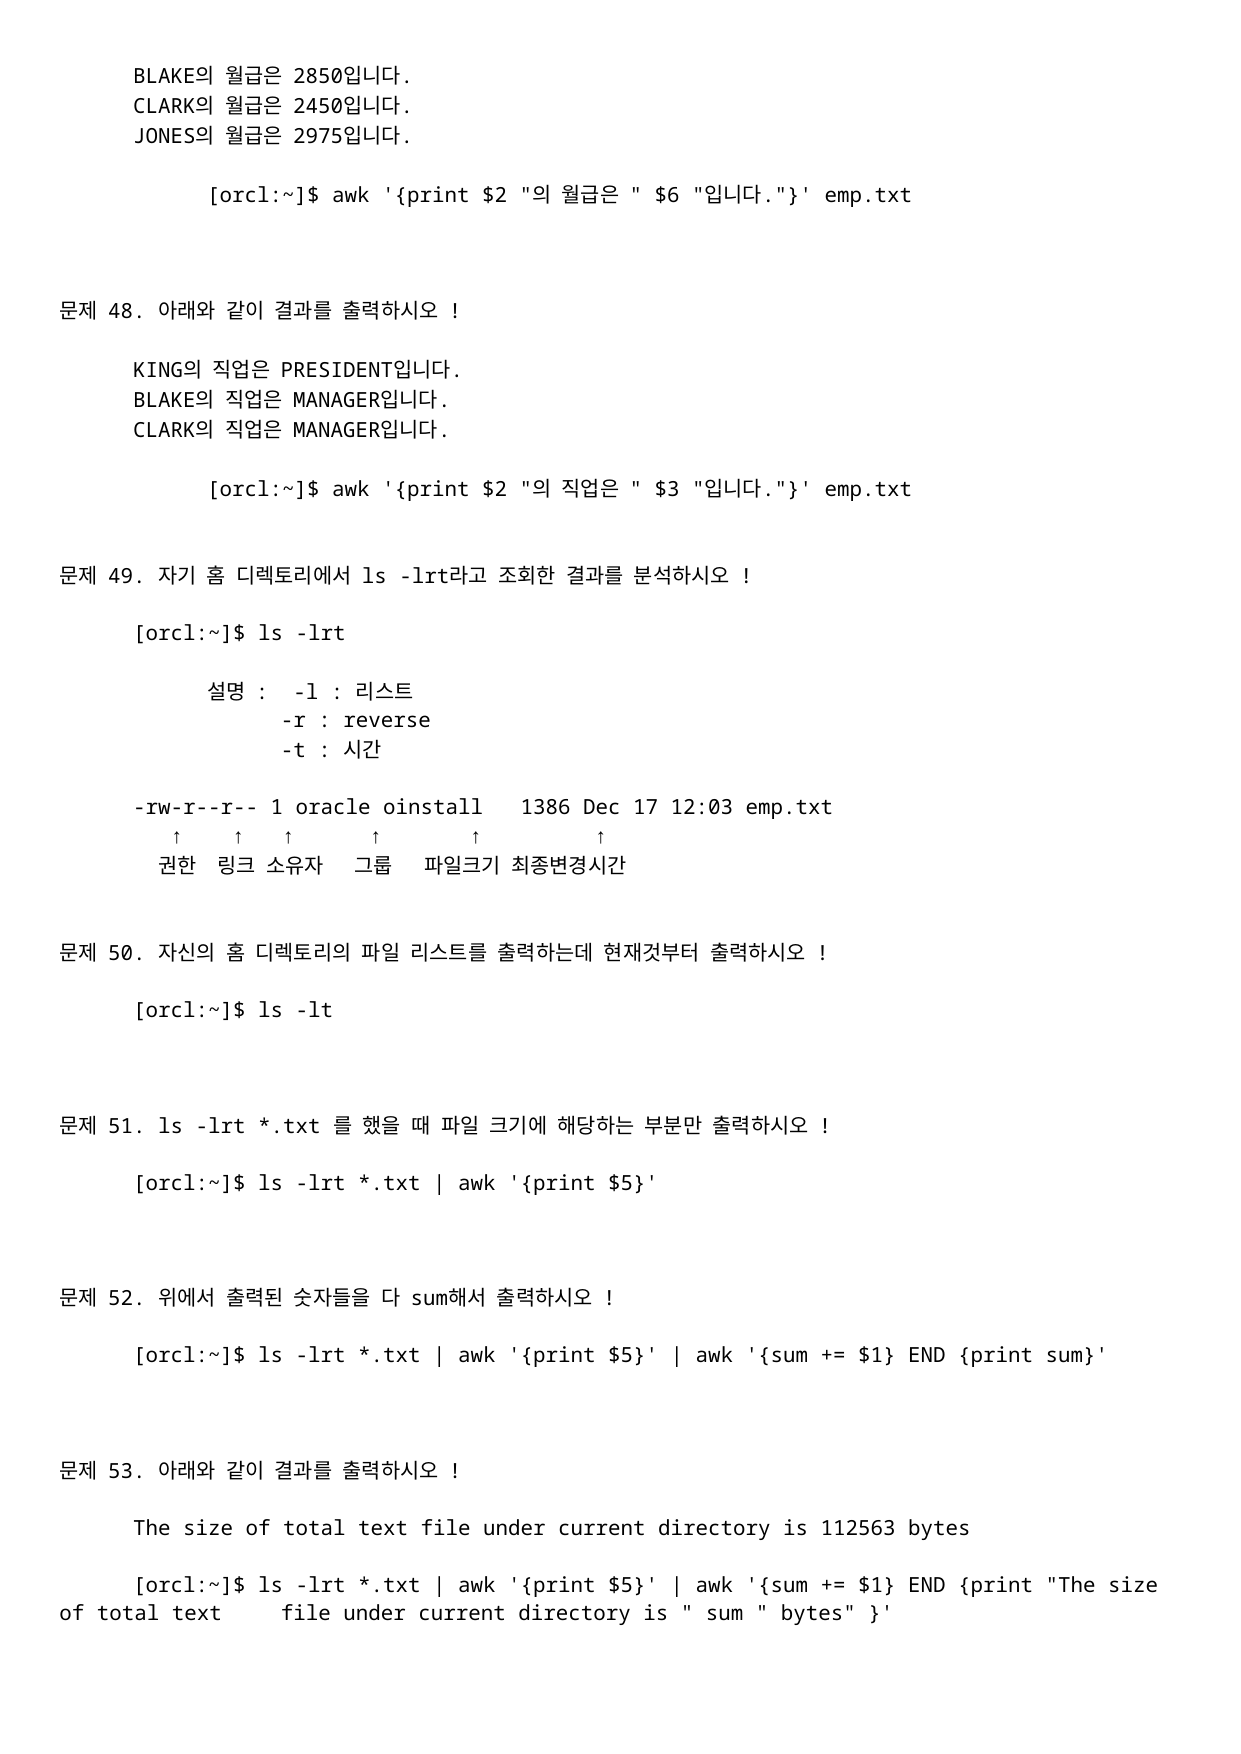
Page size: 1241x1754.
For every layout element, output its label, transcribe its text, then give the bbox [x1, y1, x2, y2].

text [orcl:~]$ ls -lrt *.txt | awk '{print $5}' | awk '{sum += $1} END {print sum}' [59, 1340, 1180, 1369]
text -rw-r--r-- 1 oracle oinstall 1386 Dec 17 12:03 emp.txt [59, 792, 1180, 821]
text The size of total text file under current directory is 112563 bytes [59, 1513, 1180, 1541]
text [orcl:~]$ ls -lrt [59, 618, 1180, 647]
text 권한 링크 소유자 그룹 파일크기 최종변경시간 [59, 849, 1180, 880]
text 문제 50. 자신의 홈 디렉토리의 파일 리스트를 출력하는데 현재것부터 출력하시오 ! [59, 937, 1180, 967]
text CLARK의 직업은 MANAGER입니다. [59, 413, 1180, 444]
text 문제 49. 자기 홈 디렉토리에서 ls -lrt라고 조회한 결과를 분석하시오 ! [59, 559, 1180, 590]
text [orcl:~]$ ls -lt [59, 995, 1180, 1024]
text CLARK의 월급은 2450입니다. [59, 89, 1180, 120]
text [orcl:~]$ awk '{print $2 "의 월급은 " $6 "입니다."}' emp.txt [59, 178, 1180, 209]
text JONES의 월급은 2975입니다. [59, 120, 1180, 150]
text 문제 51. ls -lrt *.txt 를 했을 때 파일 크기에 해당하는 부분만 출력하시오 ! [59, 1109, 1180, 1139]
text ↑ ↑ ↑ ↑ ↑ ↑ [59, 821, 1180, 849]
text 문제 52. 위에서 출력된 숫자들을 다 sum해서 출력하시오 ! [59, 1282, 1180, 1312]
text -t : 시간 [59, 734, 1180, 764]
text [orcl:~]$ ls -lrt *.txt | awk '{print $5}' | awk '{sum += $1} END {print "The size of total text file under current directory is " sum " bytes" }' [59, 1570, 1180, 1627]
text 문제 48. 아래와 같이 결과를 출력하시오 ! [59, 294, 1180, 324]
text 설명 : -l : 리스트 [59, 675, 1180, 705]
text KING의 직업은 PRESIDENT입니다. [59, 353, 1180, 383]
text [orcl:~]$ ls -lrt *.txt | awk '{print $5}' [59, 1168, 1180, 1196]
text -r : reverse [59, 705, 1180, 734]
text 문제 53. 아래와 같이 결과를 출력하시오 ! [59, 1454, 1180, 1484]
text BLAKE의 월급은 2850입니다. [59, 59, 1180, 89]
text [orcl:~]$ awk '{print $2 "의 직업은 " $3 "입니다."}' emp.txt [59, 472, 1180, 502]
text BLAKE의 직업은 MANAGER입니다. [59, 383, 1180, 413]
